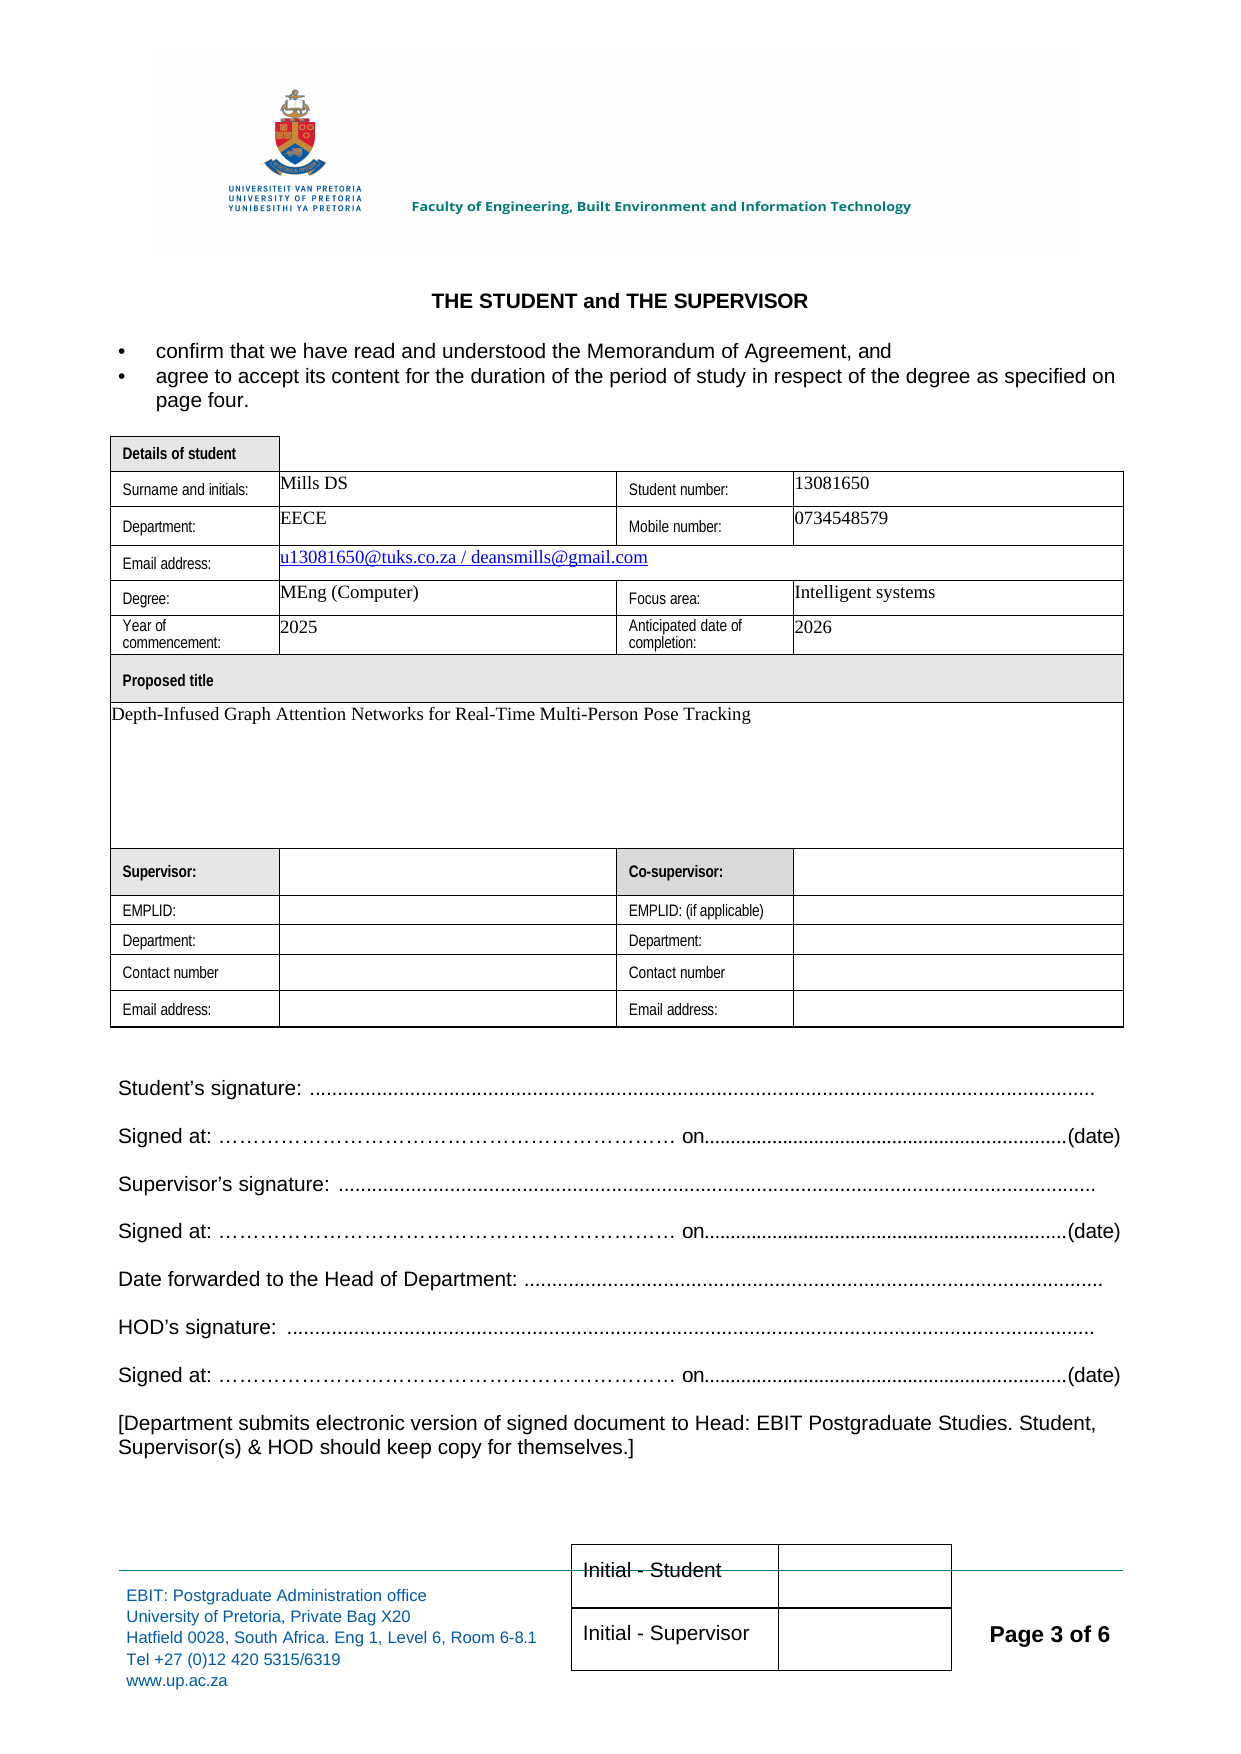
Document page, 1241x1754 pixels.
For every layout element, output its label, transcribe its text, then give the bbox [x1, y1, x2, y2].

text [Department submits electronic version of signed document to Head: EBIT Postgraduate Studies. Student, Supervisor(s) & HOD should keep copy for themselves.] [118, 1411, 1116, 1459]
table_cell Co-supervisor: [617, 849, 793, 895]
table_cell [794, 925, 1123, 954]
subtitle THE STUDENT and THE SUPERVISOR [104, 289, 1136, 313]
table_cell 2025 [280, 616, 616, 653]
table_cell Surname and initials: [111, 472, 279, 506]
text Signed at: ………………………………………………………… on (date) [118, 1219, 1136, 1243]
table_header Details of student [111, 437, 279, 471]
table_cell Degree: [111, 581, 279, 615]
table_cell [280, 991, 616, 1026]
table_cell u13081650@tuks.co.za / deansmills@gmail.com [280, 546, 1123, 580]
table_cell EECE [280, 507, 616, 545]
table_cell [794, 991, 1123, 1026]
text HOD’s signature: ................................................................................................................................................. [118, 1315, 1136, 1339]
table_cell Email address: [617, 991, 793, 1026]
table_cell Year of commencement: [111, 616, 279, 653]
table_cell [794, 849, 1123, 895]
text Signed at: ………………………………………………………… on (date) [118, 1123, 1136, 1147]
table_cell EMPLID: (if applicable) [617, 896, 793, 924]
table_cell Contact number [617, 955, 793, 990]
table_header [280, 436, 1123, 471]
table_cell Department: [617, 925, 793, 954]
text Supervisor’s signature: ........................................................................................................................................ [118, 1171, 1136, 1195]
list agree to accept its content for the duration of the period of study in respect of the degree as specified on page four. [118, 364, 1121, 412]
table_cell [280, 849, 616, 895]
table_cell MEng (Computer) [280, 581, 616, 615]
table_cell Depth-Infused Graph Attention Networks for Real-Time Multi-Person Pose Tracking [111, 703, 1123, 847]
table_cell Email address: [111, 546, 279, 580]
table_cell Supervisor: [111, 849, 279, 895]
table_cell 2026 [794, 616, 1123, 653]
table_cell Intelligent systems [794, 581, 1123, 615]
table_cell [794, 955, 1123, 990]
table_cell Proposed title [111, 655, 1123, 702]
table_cell Mobile number: [617, 507, 793, 545]
text Student’s signature: ............................................................................................................................................. [118, 1076, 1136, 1099]
table_cell Anticipated date of completion: [617, 616, 793, 653]
table_cell Student number: [617, 472, 793, 506]
text Signed at: ………………………………………………………… on (date) [118, 1363, 1136, 1387]
table_cell [280, 955, 616, 990]
table_cell [280, 896, 616, 924]
table_cell Email address: [111, 991, 279, 1026]
picture [157, 49, 1077, 249]
table_cell [794, 896, 1123, 924]
table_cell 13081650 [794, 472, 1123, 506]
table_cell Department: [111, 507, 279, 545]
list confirm that we have read and understood the Memorandum of Agreement, and [118, 338, 1136, 362]
table_cell Focus area: [617, 581, 793, 615]
text Date forwarded to the Head of Department: ........................................................................................................ [118, 1267, 1136, 1291]
table_cell EMPLID: [111, 896, 279, 924]
table_cell 0734548579 [794, 507, 1123, 545]
table_cell [280, 925, 616, 954]
table_cell Department: [111, 925, 279, 954]
table_cell Mills DS [280, 472, 616, 506]
table_cell Contact number [111, 955, 279, 990]
